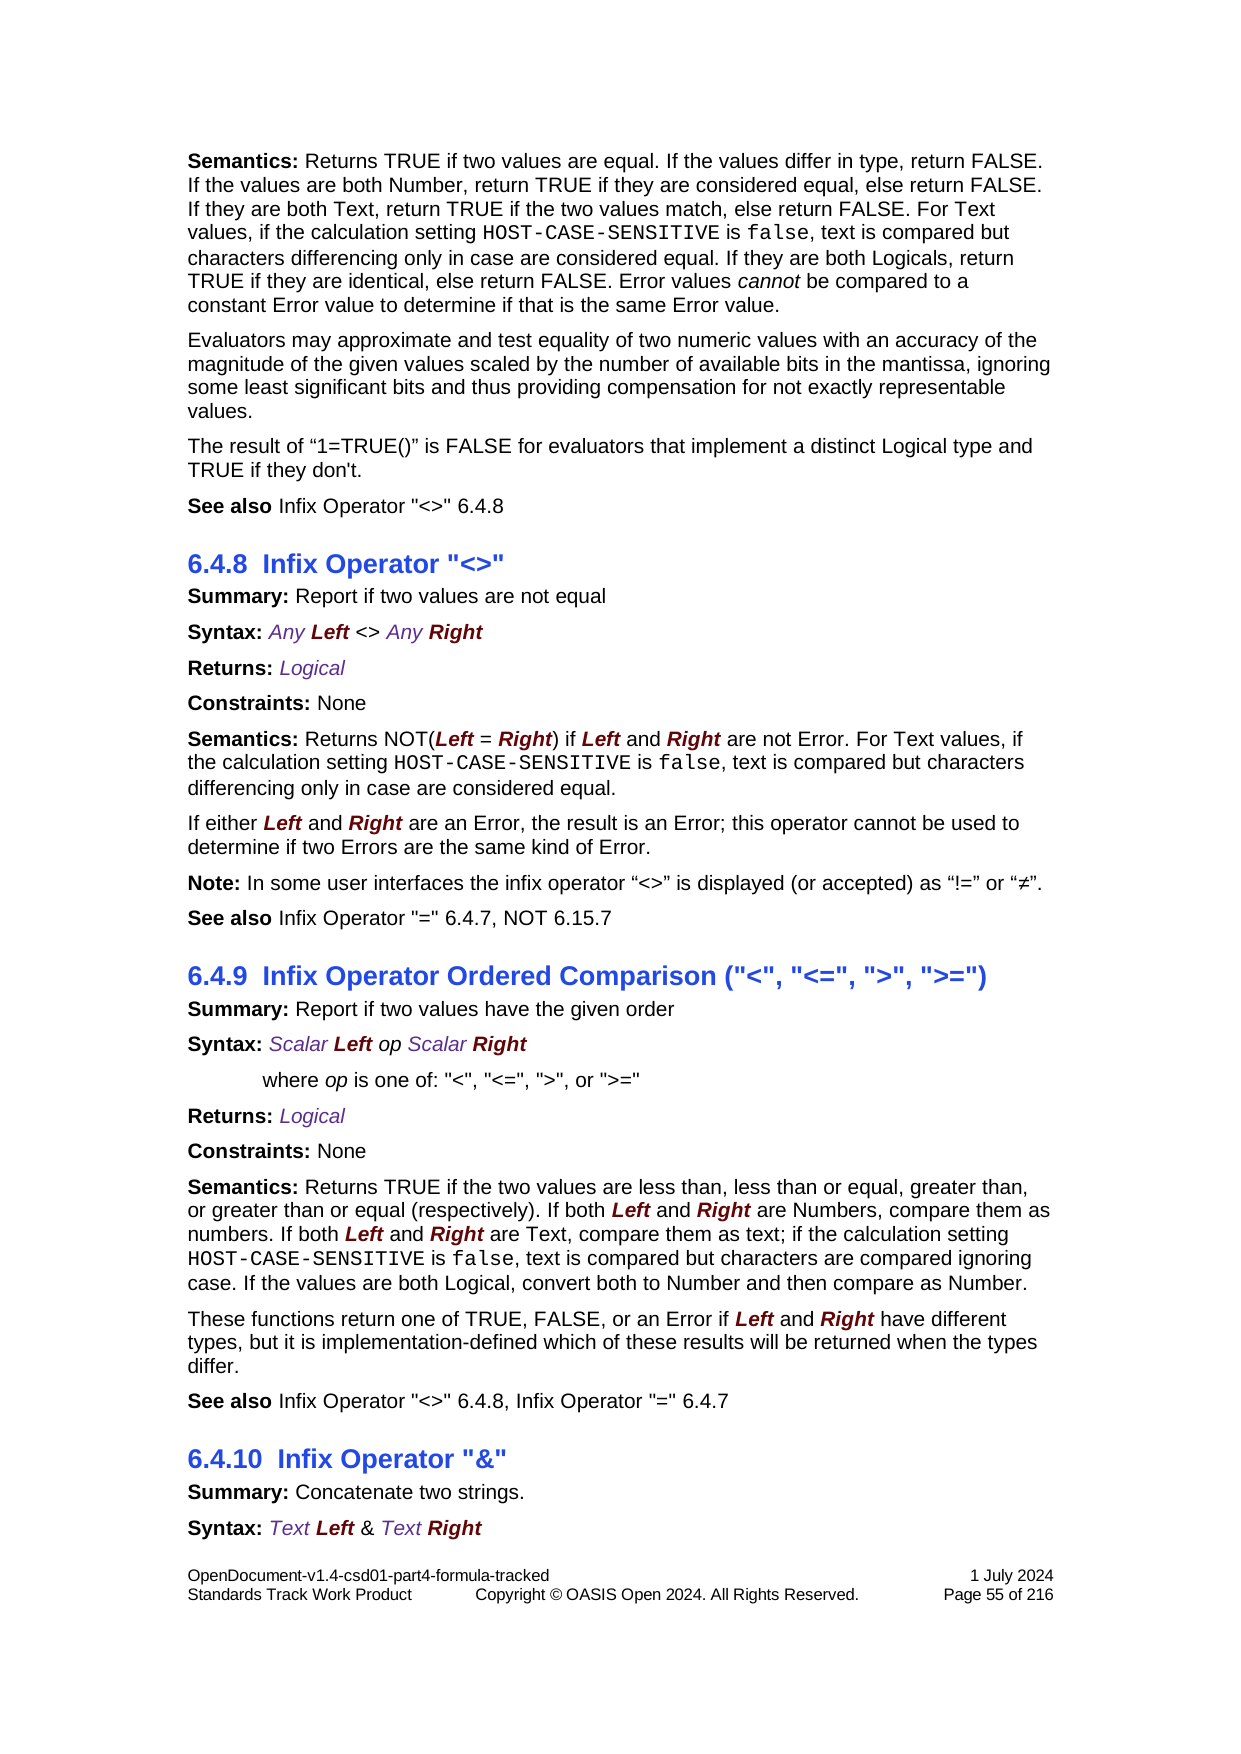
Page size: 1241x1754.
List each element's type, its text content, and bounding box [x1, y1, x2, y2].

subtitle Infix Operator "<>" [187, 549, 1053, 579]
text Constraints: None [187, 1140, 1053, 1163]
text Semantics: Returns TRUE if the two values are less than, less than or equal, greater than, or greater than or equal (respectively). If both Left and Right are Numbers, compare them as numbers. If both Left and Right are Text, compare them as text; if the calculation setting HOST-CASE-SENSITIVE is false, text is compared but characters are compared ignoring case. If the values are both Logical, convert both to Number and then compare as Number. [187, 1175, 1053, 1295]
text Summary: Concatenate two strings. [187, 1480, 1053, 1504]
subtitle Infix Operator "&" [187, 1444, 1053, 1474]
text Semantics: Returns TRUE if two values are equal. If the values differ in type, return FALSE. If the values are both Number, return TRUE if they are considered equal, else return FALSE. If they are both Text, return TRUE if the two values match, else return FALSE. For Text values, if the calculation setting HOST-CASE-SENSITIVE is false, text is compared but characters differencing only in case are considered equal. If they are both Logicals, return TRUE if they are identical, else return FALSE. Error values cannot be compared to a constant Error value to determine if that is the same Error value. [187, 150, 1053, 317]
text If either Left and Right are an Error, the result is an Error; this operator cannot be used to determine if two Errors are the same kind of Error. [187, 812, 1053, 859]
subtitle Infix Operator Ordered Comparison ("<", "<=", ">", ">=") [187, 961, 1053, 991]
text Returns: Logical [187, 1104, 1053, 1128]
text where op is one of: "<", "<=", ">", or ">=" [187, 1068, 1053, 1092]
text Returns: Logical [187, 656, 1053, 679]
text Summary: Report if two values have the given order [187, 997, 1053, 1021]
text Syntax: Text Left & Text Right [187, 1516, 1053, 1539]
text Syntax: Any Left <> Any Right [187, 620, 1053, 644]
text Syntax: Scalar Left op Scalar Right [187, 1033, 1053, 1056]
text Evaluators may approximate and test equality of two numeric values with an accuracy of the magnitude of the given values scaled by the number of available bits in the mantissa, ignoring some least significant bits and thus providing compensation for not exactly representable values. [187, 329, 1053, 423]
text The result of “1=TRUE()” is FALSE for evaluators that implement a distinct Logical type and TRUE if they don't. [187, 435, 1053, 482]
text Semantics: Returns NOT(Left = Right) if Left and Right are not Error. For Text values, if the calculation setting HOST-CASE-SENSITIVE is false, text is compared but characters differencing only in case are considered equal. [187, 727, 1053, 800]
text Note: In some user interfaces the infix operator “<>” is displayed (or accepted) as “!=” or “≠”. [187, 871, 1053, 894]
text See also Infix Operator "=" 6.4.7, NOT 6.15.7 [187, 907, 1053, 930]
text Summary: Report if two values are not equal [187, 585, 1053, 608]
text See also Infix Operator "<>" 6.4.8 [187, 494, 1053, 518]
text Constraints: None [187, 692, 1053, 715]
text See also Infix Operator "<>" 6.4.8, Infix Operator "=" 6.4.7 [187, 1390, 1053, 1413]
text These functions return one of TRUE, FALSE, or an Error if Left and Right have different types, but it is implementation-defined which of these results will be returned when the types differ. [187, 1307, 1053, 1378]
